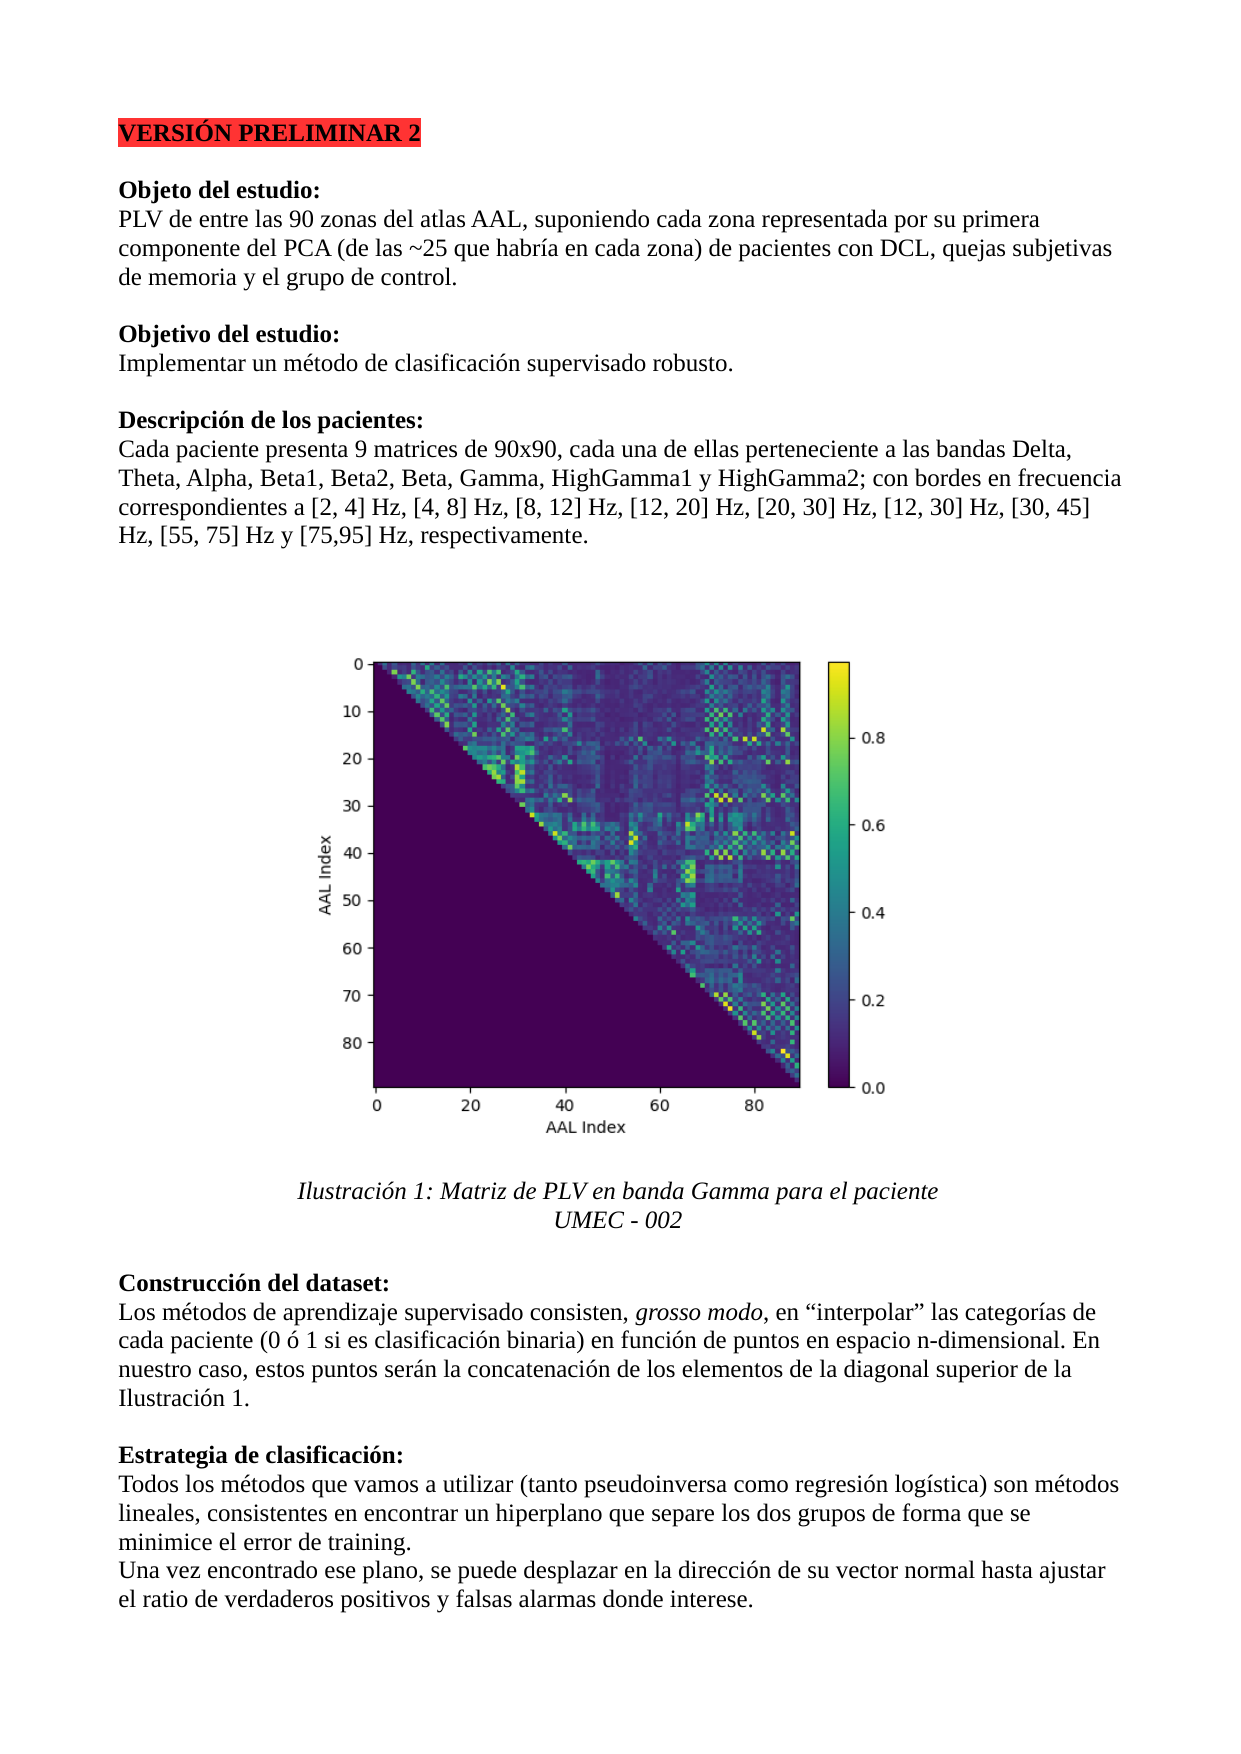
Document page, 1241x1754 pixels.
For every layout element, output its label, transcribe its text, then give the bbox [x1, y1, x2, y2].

text Objetivo del estudio: [118, 319, 1122, 348]
text VERSIÓN PRELIMINAR 2 [118, 118, 1122, 147]
text Ilustración 1: Matriz de PLV en banda Gamma para el paciente UMEC - 002 [296, 1148, 942, 1234]
text Cada paciente presenta 9 matrices de 90x90, cada una de ellas perteneciente a las bandas Delta, Theta, Alpha, Beta1, Beta2, Beta, Gamma, HighGamma1 y HighGamma2; con bordes en frecuencia correspondientes a [2, 4] Hz, [4, 8] Hz, [8, 12] Hz, [12, 20] Hz, [20, 30] Hz, [12, 30] Hz, [30, 45] Hz, [55, 75] Hz y [75,95] Hz, respectivamente. [118, 434, 1122, 549]
text Implementar un método de clasificación supervisado robusto. [118, 348, 1122, 377]
text Construcción del dataset: [118, 1268, 1122, 1297]
text Una vez encontrado ese plano, se puede desplazar en la dirección de su vector normal hasta ajustar el ratio de verdaderos positivos y falsas alarmas donde interese. [118, 1556, 1122, 1613]
text PLV de entre las 90 zonas del atlas AAL, suponiendo cada zona representada por su primera componente del PCA (de las ~25 que habría en cada zona) de pacientes con DCL, quejas subjetivas de memoria y el grupo de control. [118, 204, 1122, 291]
text Los métodos de aprendizaje supervisado consisten, grosso modo, en “interpolar” las categorías de cada paciente (0 ó 1 si es clasificación binaria) en función de puntos en espacio n-dimensional. En nuestro caso, estos puntos serán la concatenación de los elementos de la diagonal superior de la Ilustración 1. [118, 1297, 1122, 1412]
text Estrategia de clasificación: [118, 1441, 1122, 1469]
picture [250, 595, 987, 1148]
text Todos los métodos que vamos a utilizar (tanto pseudoinversa como regresión logística) son métodos lineales, consistentes en encontrar un hiperplano que separe los dos grupos de forma que se minimice el error de training. [118, 1469, 1122, 1556]
text Descripción de los pacientes: [118, 406, 1122, 434]
text Objeto del estudio: [118, 176, 1122, 204]
